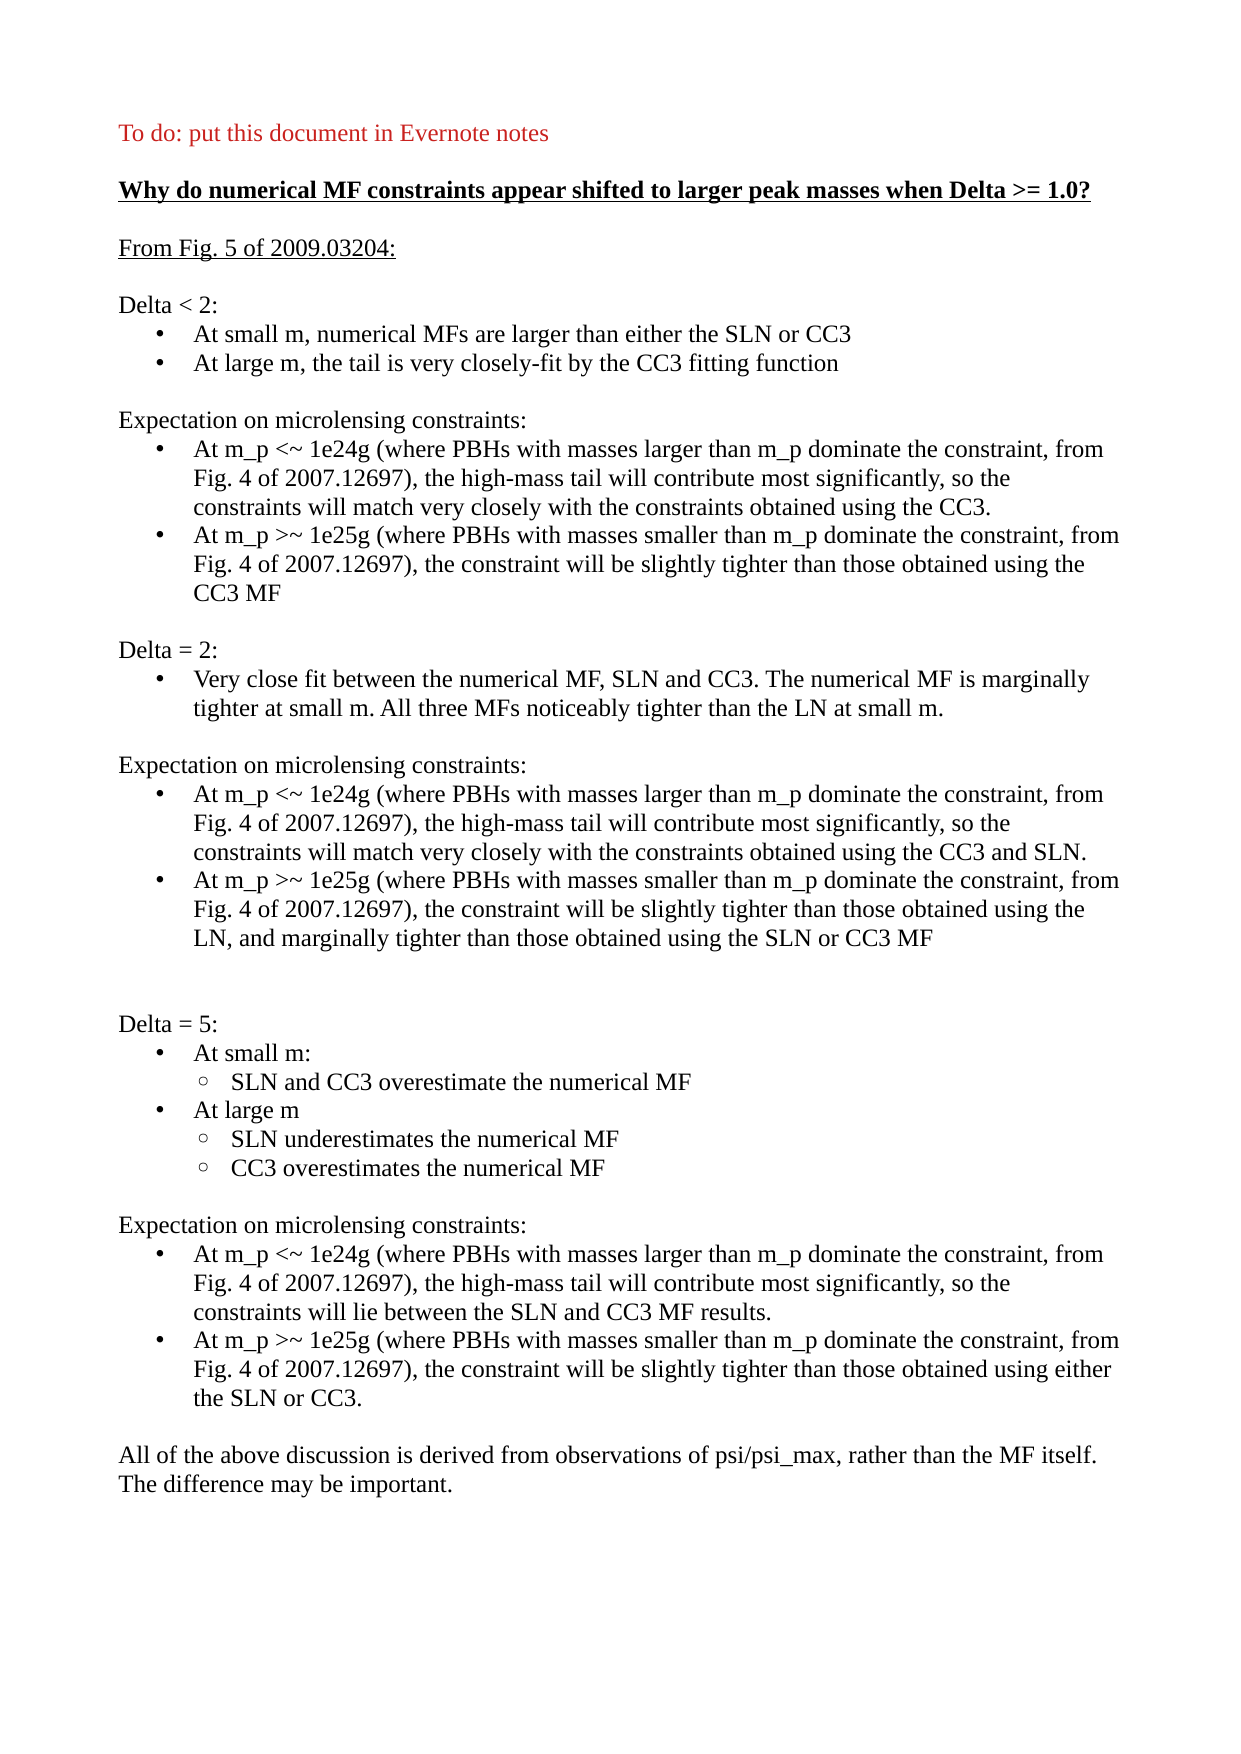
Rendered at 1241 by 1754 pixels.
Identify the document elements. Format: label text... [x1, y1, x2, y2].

list At m_p >~ 1e25g (where PBHs with masses smaller than m_p dominate the constraint, from Fig. 4 of 2007.12697), the constraint will be slightly tighter than those obtained using the LN, and marginally tighter than those obtained using the SLN or CC3 MF [156, 866, 1122, 952]
list At m_p >~ 1e25g (where PBHs with masses smaller than m_p dominate the constraint, from Fig. 4 of 2007.12697), the constraint will be slightly tighter than those obtained using either the SLN or CC3. [156, 1326, 1122, 1412]
list At m_p <~ 1e24g (where PBHs with masses larger than m_p dominate the constraint, from Fig. 4 of 2007.12697), the high-mass tail will contribute most significantly, so the constraints will lie between the SLN and CC3 MF results. [156, 1239, 1122, 1326]
list At small m: [156, 1038, 1122, 1067]
text Delta = 2: [118, 636, 1122, 664]
list CC3 overestimates the numerical MF [193, 1153, 1122, 1182]
list At large m [156, 1096, 1122, 1124]
text Why do numerical MF constraints appear shifted to larger peak masses when Delta >= 1.0? [118, 176, 1122, 204]
text From Fig. 5 of 2009.03204: [118, 233, 1122, 262]
text Expectation on microlensing constraints: [118, 406, 1122, 434]
text To do: put this document in Evernote notes [118, 118, 1122, 147]
list SLN underestimates the numerical MF [193, 1124, 1122, 1153]
text Expectation on microlensing constraints: [118, 1211, 1122, 1239]
list At m_p <~ 1e24g (where PBHs with masses larger than m_p dominate the constraint, from Fig. 4 of 2007.12697), the high-mass tail will contribute most significantly, so the constraints will match very closely with the constraints obtained using the CC3. [156, 434, 1122, 521]
list At large m, the tail is very closely-fit by the CC3 fitting function [156, 348, 1122, 377]
list Very close fit between the numerical MF, SLN and CC3. The numerical MF is marginally tighter at small m. All three MFs noticeably tighter than the LN at small m. [156, 664, 1122, 722]
list SLN and CC3 overestimate the numerical MF [193, 1067, 1122, 1096]
text Expectation on microlensing constraints: [118, 751, 1122, 779]
list At m_p >~ 1e25g (where PBHs with masses smaller than m_p dominate the constraint, from Fig. 4 of 2007.12697), the constraint will be slightly tighter than those obtained using the CC3 MF [156, 521, 1122, 607]
text Delta < 2: [118, 291, 1122, 319]
text Delta = 5: [118, 1009, 1122, 1038]
text All of the above discussion is derived from observations of psi/psi_max, rather than the MF itself. The difference may be important. [118, 1441, 1122, 1498]
list At m_p <~ 1e24g (where PBHs with masses larger than m_p dominate the constraint, from Fig. 4 of 2007.12697), the high-mass tail will contribute most significantly, so the constraints will match very closely with the constraints obtained using the CC3 and SLN. [156, 779, 1122, 866]
list At small m, numerical MFs are larger than either the SLN or CC3 [156, 319, 1122, 348]
